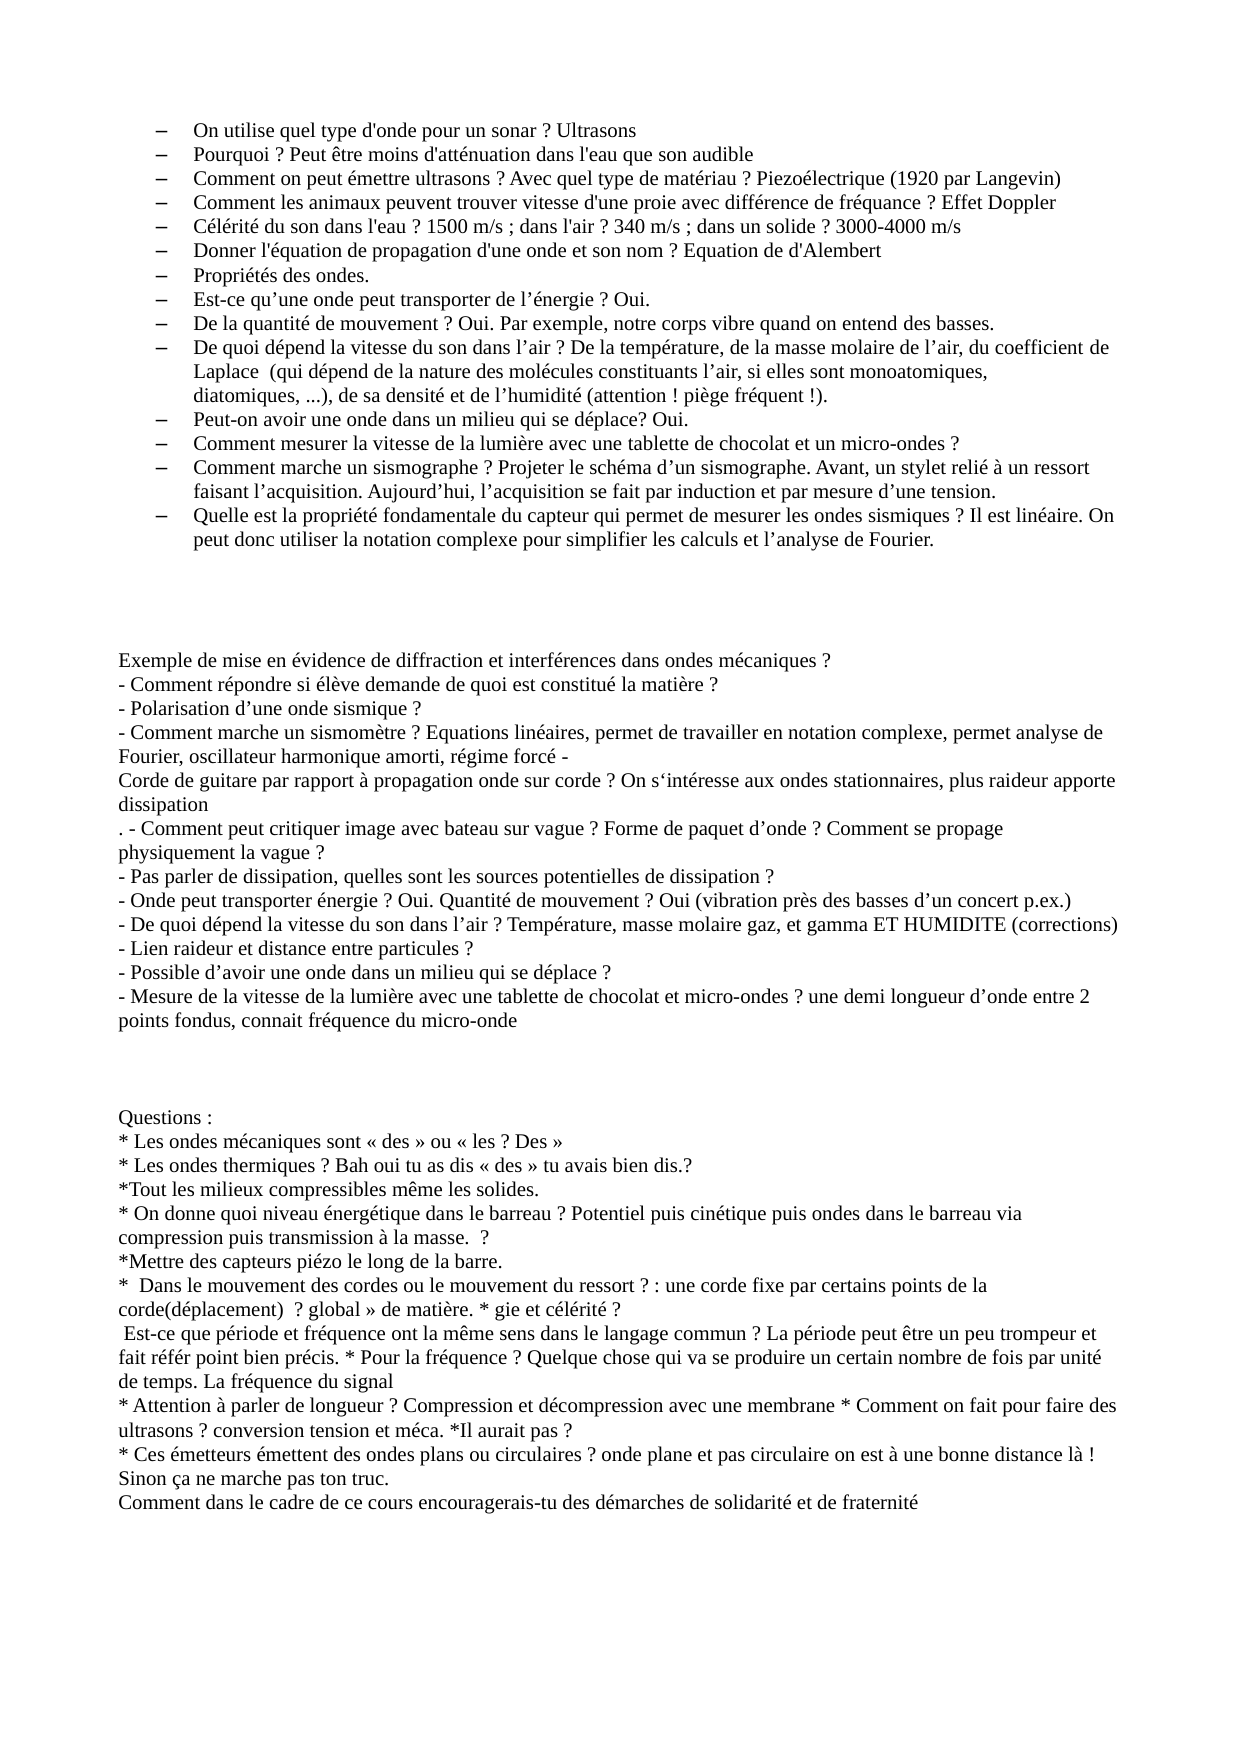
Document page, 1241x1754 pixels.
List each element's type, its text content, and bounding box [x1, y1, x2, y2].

text . - Comment peut critiquer image avec bateau sur vague ? Forme de paquet d’onde ? Comment se propage physiquement la vague ? [118, 816, 1122, 864]
list Peut-on avoir une onde dans un milieu qui se déplace? Oui. [156, 407, 1122, 431]
list Pourquoi ? Peut être moins d'atténuation dans l'eau que son audible [156, 142, 1122, 166]
text Corde de guitare par rapport à propagation onde sur corde ? On s‘intéresse aux ondes stationnaires, plus raideur apporte dissipation [118, 768, 1122, 816]
list Comment marche un sismographe ? Projeter le schéma d’un sismographe. Avant, un stylet relié à un ressort faisant l’acquisition. Aujourd’hui, l’acquisition se fait par induction et par mesure d’une tension. [156, 455, 1122, 503]
list De quoi dépend la vitesse du son dans l’air ? De la température, de la masse molaire de l’air, du coefficient de Laplace (qui dépend de la nature des molécules constituants l’air, si elles sont monoatomiques, diatomiques, ...), de sa densité et de l’humidité (attention ! piège fréquent !). [156, 335, 1122, 407]
text - De quoi dépend la vitesse du son dans l’air ? Température, masse molaire gaz, et gamma ET HUMIDITE (corrections) - Lien raideur et distance entre particules ? [118, 912, 1122, 960]
text - Pas parler de dissipation, quelles sont les sources potentielles de dissipation ? [118, 864, 1122, 888]
list On utilise quel type d'onde pour un sonar ? Ultrasons [156, 118, 1122, 142]
text - Onde peut transporter énergie ? Oui. Quantité de mouvement ? Oui (vibration près des basses d’un concert p.ex.) [118, 888, 1122, 912]
list Quelle est la propriété fondamentale du capteur qui permet de mesurer les ondes sismiques ? Il est linéaire. On peut donc utiliser la notation complexe pour simplifier les calculs et l’analyse de Fourier. [156, 503, 1122, 551]
text * Les ondes thermiques ? Bah oui tu as dis « des » tu avais bien dis.? [118, 1153, 1122, 1177]
list Comment les animaux peuvent trouver vitesse d'une proie avec différence de fréquance ? Effet Doppler [156, 190, 1122, 214]
text Questions : [118, 1105, 1122, 1129]
text * Ces émetteurs émettent des ondes plans ou circulaires ? onde plane et pas circulaire on est à une bonne distance là ! Sinon ça ne marche pas ton truc. [118, 1442, 1122, 1490]
text * Les ondes mécaniques sont « des » ou « les ? Des » [118, 1129, 1122, 1153]
list Célérité du son dans l'eau ? 1500 m/s ; dans l'air ? 340 m/s ; dans un solide ? 3000-4000 m/s [156, 214, 1122, 238]
text - Possible d’avoir une onde dans un milieu qui se déplace ? [118, 960, 1122, 984]
text *Mettre des capteurs piézo le long de la barre. [118, 1249, 1122, 1273]
text - Comment marche un sismomètre ? Equations linéaires, permet de travailler en notation complexe, permet analyse de Fourier, oscillateur harmonique amorti, régime forcé - [118, 720, 1122, 768]
list Comment on peut émettre ultrasons ? Avec quel type de matériau ? Piezoélectrique (1920 par Langevin) [156, 166, 1122, 190]
list Donner l'équation de propagation d'une onde et son nom ? Equation de d'Alembert [156, 238, 1122, 262]
text - Comment répondre si élève demande de quoi est constitué la matière ? [118, 672, 1122, 696]
text - Polarisation d’une onde sismique ? [118, 696, 1122, 720]
text * On donne quoi niveau énergétique dans le barreau ? Potentiel puis cinétique puis ondes dans le barreau via compression puis transmission à la masse. ? [118, 1201, 1122, 1249]
text *Tout les milieux compressibles même les solides. [118, 1177, 1122, 1201]
text Comment dans le cadre de ce cours encouragerais-tu des démarches de solidarité et de fraternité [118, 1490, 1122, 1538]
text - Mesure de la vitesse de la lumière avec une tablette de chocolat et micro-ondes ? une demi longueur d’onde entre 2 points fondus, connait fréquence du micro-onde [118, 984, 1122, 1032]
list Propriétés des ondes. [156, 262, 1122, 287]
list Est-ce qu’une onde peut transporter de l’énergie ? Oui. [156, 287, 1122, 311]
text * Attention à parler de longueur ? Compression et décompression avec une membrane * Comment on fait pour faire des ultrasons ? conversion tension et méca. *Il aurait pas ? [118, 1393, 1122, 1442]
list Comment mesurer la vitesse de la lumière avec une tablette de chocolat et un micro-ondes ? [156, 431, 1122, 455]
list De la quantité de mouvement ? Oui. Par exemple, notre corps vibre quand on entend des basses. [156, 311, 1122, 335]
text Est-ce que période et fréquence ont la même sens dans le langage commun ? La période peut être un peu trompeur et fait référ point bien précis. * Pour la fréquence ? Quelque chose qui va se produire un certain nombre de fois par unité de temps. La fréquence du signal [118, 1321, 1122, 1393]
text * Dans le mouvement des cordes ou le mouvement du ressort ? : une corde fixe par certains points de la corde(déplacement) ? global » de matière. * gie et célérité ? [118, 1273, 1122, 1321]
text Exemple de mise en évidence de diffraction et interférences dans ondes mécaniques ? [118, 647, 1122, 672]
